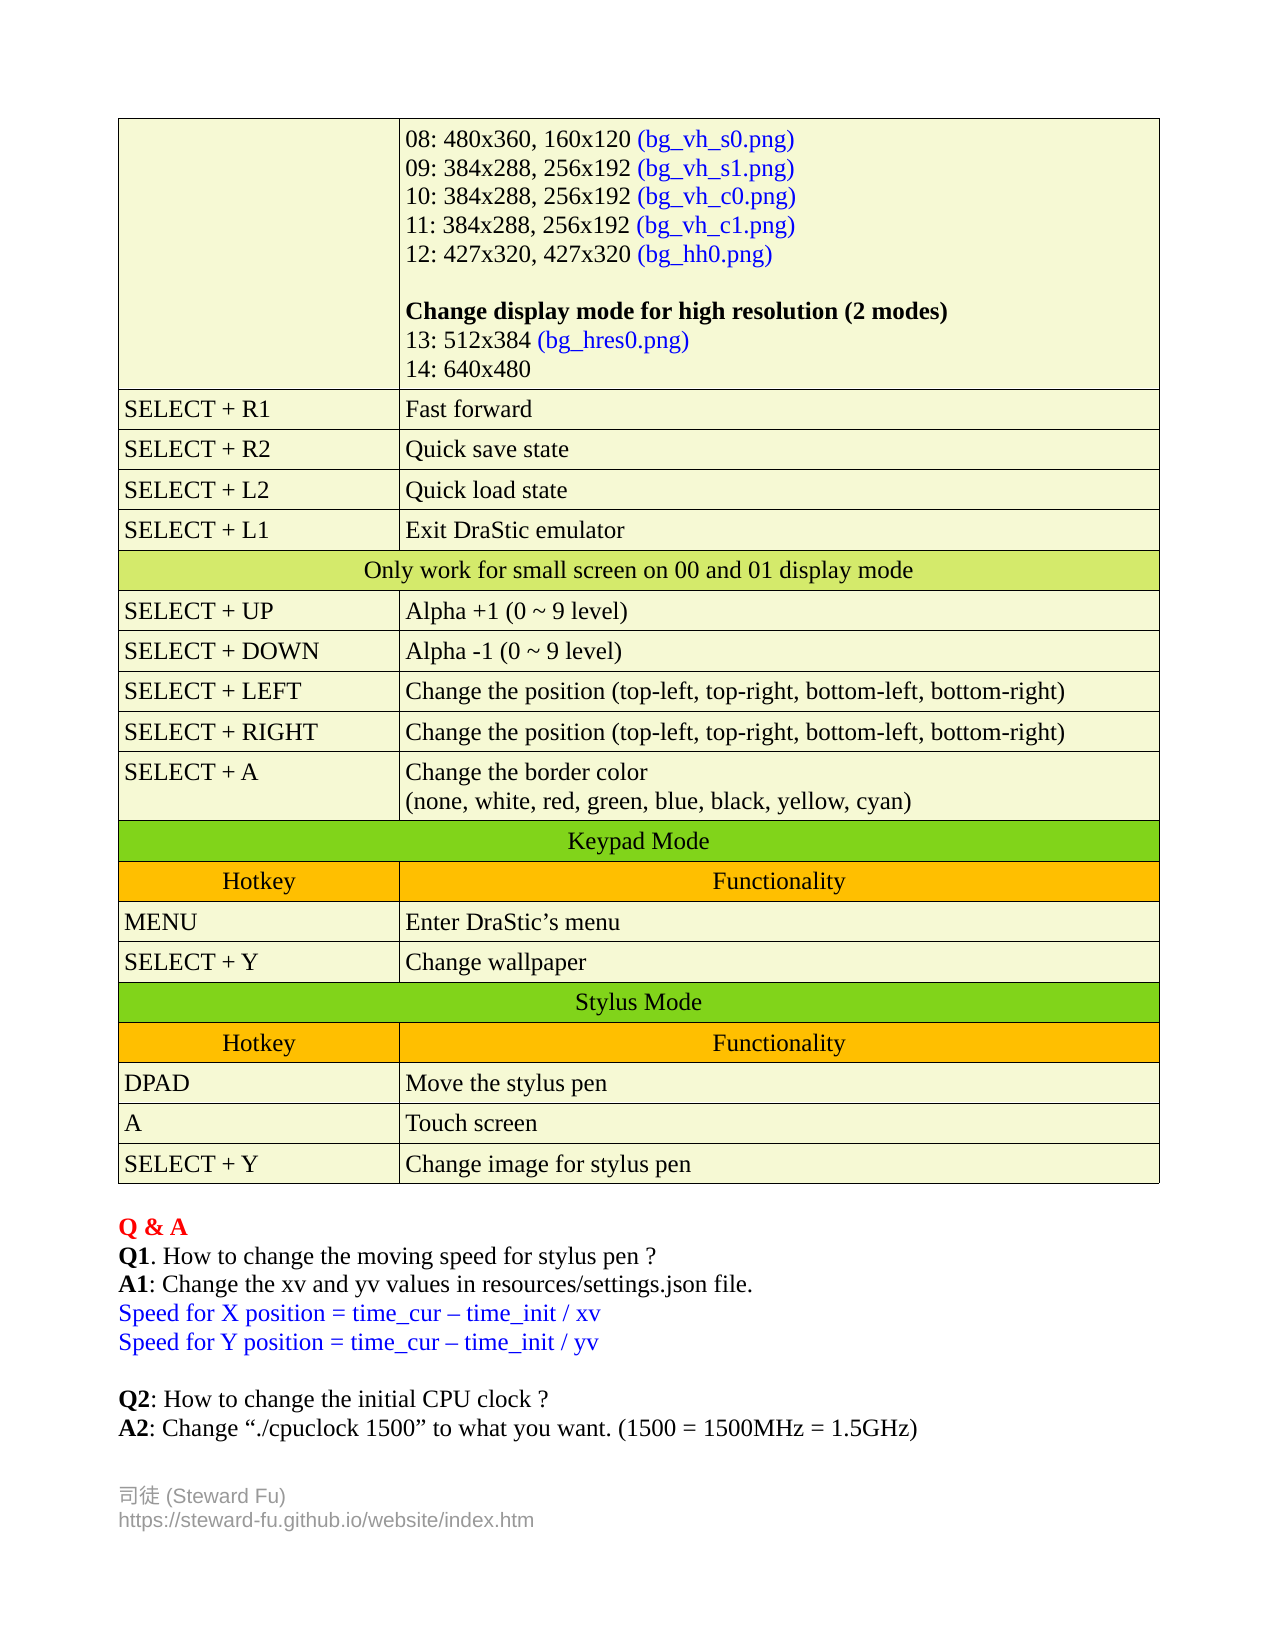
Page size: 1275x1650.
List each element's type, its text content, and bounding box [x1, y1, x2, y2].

table_cell Alpha -1 (0 ~ 9 level) [400, 631, 1159, 671]
table_cell Exit DraStic emulator [400, 510, 1159, 550]
table_cell SELECT + Y [119, 942, 399, 982]
text A2: Change “./cpuclock 1500” to what you want. (1500 = 1500MHz = 1.5GHz) [118, 1413, 1157, 1442]
text Q & A [118, 1212, 1157, 1241]
table_cell Functionality [400, 862, 1159, 901]
table_cell [119, 119, 399, 388]
table_cell Change wallpaper [400, 942, 1159, 982]
table_cell SELECT + R2 [119, 430, 399, 469]
table_cell SELECT + LEFT [119, 672, 399, 711]
table_cell Functionality [400, 1023, 1159, 1062]
table_cell Stylus Mode [119, 983, 1159, 1022]
table_cell MENU [119, 902, 399, 941]
table_cell A [119, 1104, 399, 1143]
table_cell Fast forward [400, 390, 1159, 429]
table_cell SELECT + A [119, 752, 399, 820]
table_cell SELECT + UP [119, 591, 399, 630]
table_cell DPAD [119, 1063, 399, 1102]
table_cell Change image for stylus pen [400, 1144, 1159, 1183]
text Speed for X position = time_cur – time_init / xv [118, 1298, 1157, 1327]
table_cell Quick load state [400, 470, 1159, 509]
table_cell SELECT + R1 [119, 390, 399, 429]
table_cell SELECT + DOWN [119, 631, 399, 671]
text Speed for Y position = time_cur – time_init / yv [118, 1327, 1157, 1356]
text A1: Change the xv and yv values in resources/settings.json file. [118, 1269, 1157, 1298]
table_cell Move the stylus pen [400, 1063, 1159, 1102]
text Q1. How to change the moving speed for stylus pen ? [118, 1241, 1157, 1269]
table_cell Hotkey [119, 1023, 399, 1062]
table_cell SELECT + Y [119, 1144, 399, 1183]
table_cell SELECT + RIGHT [119, 712, 399, 751]
table_cell 08: 480x360, 160x120 (bg_vh_s0.png) 09: 384x288, 256x192 (bg_vh_s1.png) 10: 384x288, 256x192 (bg_vh_c0.png) 11: 384x288, 256x192 (bg_vh_c1.png) 12: 427x320, 427x320 (bg_hh0.png) Change display mode for high resolution (2 modes) 13: 512x384 (bg_hres0.png) 14: 640x480 [400, 119, 1159, 388]
table_cell Change the position (top-left, top-right, bottom-left, bottom-right) [400, 672, 1159, 711]
table_cell Change the border color (none, white, red, green, blue, black, yellow, cyan) [400, 752, 1159, 820]
table_cell Alpha +1 (0 ~ 9 level) [400, 591, 1159, 630]
text Q2: How to change the initial CPU clock ? [118, 1384, 1157, 1413]
table_cell Enter DraStic’s menu [400, 902, 1159, 941]
table_cell Hotkey [119, 862, 399, 901]
table_cell Only work for small screen on 00 and 01 display mode [119, 551, 1159, 590]
table_cell Change the position (top-left, top-right, bottom-left, bottom-right) [400, 712, 1159, 751]
table_cell Quick save state [400, 430, 1159, 469]
table_cell Touch screen [400, 1104, 1159, 1143]
table_cell SELECT + L1 [119, 510, 399, 550]
table_cell Keypad Mode [119, 821, 1159, 861]
table_cell SELECT + L2 [119, 470, 399, 509]
